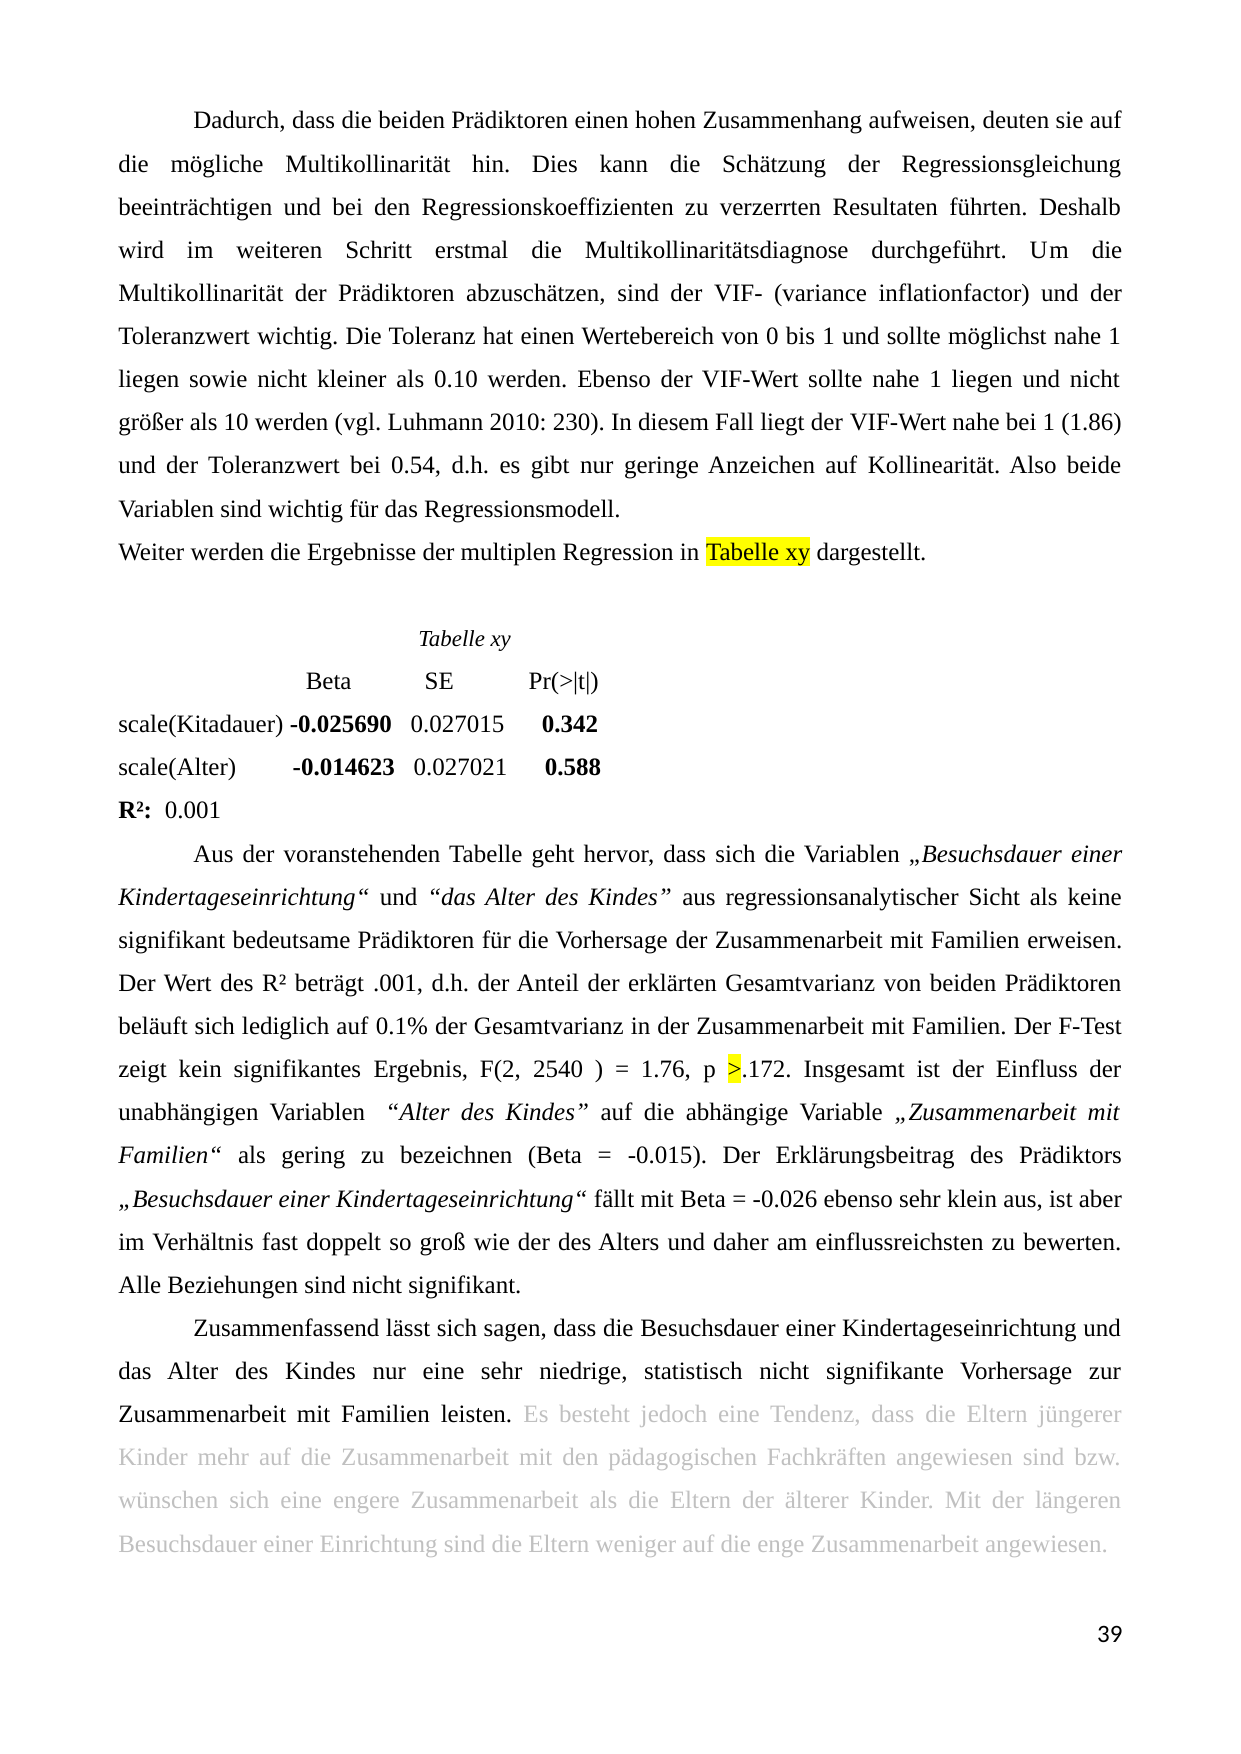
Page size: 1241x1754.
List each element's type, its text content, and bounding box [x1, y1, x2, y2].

text scale(Kitadauer) -0.025690 0.027015 0.342 [118, 709, 1122, 738]
text Tabelle xy [118, 623, 1122, 652]
text R²: 0.001 [118, 796, 1122, 824]
text Aus der voranstehenden Tabelle geht hervor, dass sich die Variablen „Besuchsdauer einer Kindertageseinrichtung“ und “das Alter des Kindes” aus regressionsanalytischer Sicht als keine signifikant bedeutsame Prädiktoren für die Vorhersage der Zusammenarbeit mit Familien erweisen. Der Wert des R² beträgt .001, d.h. der Anteil der erklärten Gesamtvarianz von beiden Prädiktoren beläuft sich lediglich auf 0.1% der Gesamtvarianz in der Zusammenarbeit mit Familien. Der F-Test zeigt kein signifikantes Ergebnis, F(2, 2540 ) = 1.76, p >.172. Insgesamt ist der Einfluss der unabhängigen Variablen “Alter des Kindes” auf die abhängige Variable „Zusammenarbeit mit Familien“ als gering zu bezeichnen (Beta = -0.015). Der Erklärungsbeitrag des Prädiktors „Besuchsdauer einer Kindertageseinrichtung“ fällt mit Beta = -0.026 ebenso sehr klein aus, ist aber im Verhältnis fast doppelt so groß wie der des Alters und daher am einflussreichsten zu bewerten. Alle Beziehungen sind nicht signifikant. [118, 839, 1122, 1299]
text Zusammenfassend lässt sich sagen, dass die Besuchsdauer einer Kindertageseinrichtung und das Alter des Kindes nur eine sehr niedrige, statistisch nicht signifikante Vorhersage zur Zusammenarbeit mit Familien leisten. Es besteht jedoch eine Tendenz, dass die Eltern jüngerer Kinder mehr auf die Zusammenarbeit mit den pädagogischen Fachkräften angewiesen sind bzw. wünschen sich eine engere Zusammenarbeit als die Eltern der älterer Kinder. Mit der längeren Besuchsdauer einer Einrichtung sind die Eltern weniger auf die enge Zusammenarbeit angewiesen. [118, 1313, 1122, 1557]
text Dadurch, dass die beiden Prädiktoren einen hohen Zusammenhang aufweisen, deuten sie auf die mögliche Multikollinarität hin. Dies kann die Schätzung der Regressionsgleichung beeinträchtigen und bei den Regressionskoeffizienten zu verzerrten Resultaten führten. Deshalb wird im weiteren Schritt erstmal die Multikollinaritätsdiagnose durchgeführt. Um die Multikollinarität der Prädiktoren abzuschätzen, sind der VIF- (variance inflationfactor) und der Toleranzwert wichtig. Die Toleranz hat einen Wertebereich von 0 bis 1 und sollte möglichst nahe 1 liegen sowie nicht kleiner als 0.10 werden. Ebenso der VIF-Wert sollte nahe 1 liegen und nicht größer als 10 werden (vgl. Luhmann 2010: 230). In diesem Fall liegt der VIF-Wert nahe bei 1 (1.86) und der Toleranzwert bei 0.54, d.h. es gibt nur geringe Anzeichen auf Kollinearität. Also beide Variablen sind wichtig für das Regressionsmodell. [118, 106, 1122, 522]
text scale(Alter) -0.014623 0.027021 0.588 [118, 752, 1122, 781]
text Beta SE Pr(>|t|) [118, 666, 1122, 695]
text Weiter werden die Ergebnisse der multiplen Regression in Tabelle xy dargestellt. [118, 537, 1122, 566]
